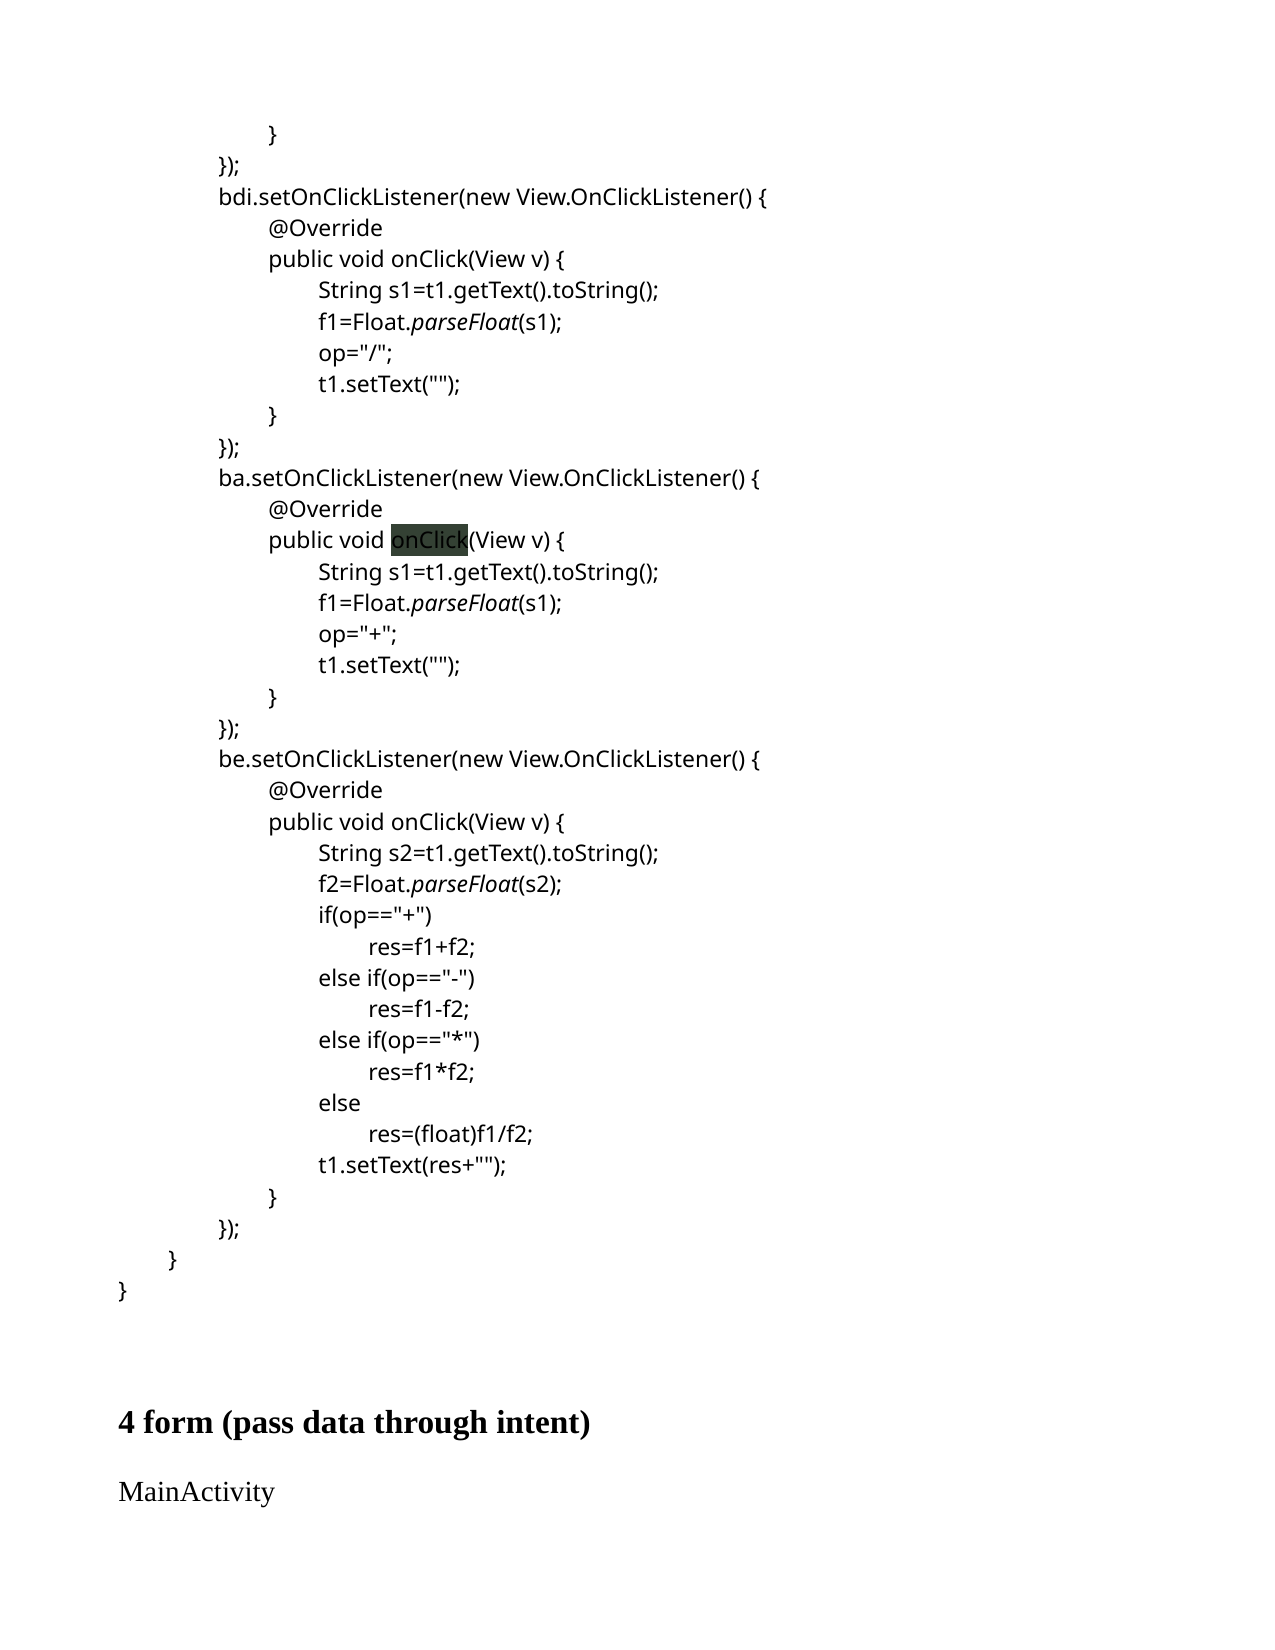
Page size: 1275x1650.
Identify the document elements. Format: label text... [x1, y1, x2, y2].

text }); [118, 431, 1157, 462]
text @Override [118, 212, 1157, 243]
text t1.setText(res+""); [118, 1149, 1157, 1181]
text t1.setText(""); [118, 649, 1157, 681]
text } [118, 1243, 1157, 1274]
text bdi.setOnClickListener(new View.OnClickListener() { [118, 181, 1157, 212]
text String s2=t1.getText().toString(); [118, 837, 1157, 868]
text } [118, 1274, 1157, 1306]
text @Override [118, 774, 1157, 806]
text } [118, 681, 1157, 712]
text res=(float)f1/f2; [118, 1118, 1157, 1149]
text }); [118, 1212, 1157, 1243]
text res=f1*f2; [118, 1056, 1157, 1087]
text String s1=t1.getText().toString(); [118, 556, 1157, 587]
text ba.setOnClickListener(new View.OnClickListener() { [118, 462, 1157, 493]
text else if(op=="*") [118, 1024, 1157, 1056]
text } [118, 399, 1157, 431]
text }); [118, 712, 1157, 743]
text if(op=="+") [118, 899, 1157, 931]
text public void onClick(View v) { [118, 806, 1157, 837]
text op="+"; [118, 618, 1157, 649]
text f1=Float.parseFloat(s1); [118, 587, 1157, 618]
text be.setOnClickListener(new View.OnClickListener() { [118, 743, 1157, 774]
text } [118, 118, 1157, 149]
text String s1=t1.getText().toString(); [118, 274, 1157, 306]
text public void onClick(View v) { [118, 243, 1157, 274]
text else [118, 1087, 1157, 1118]
text else if(op=="-") [118, 962, 1157, 993]
text public void onClick(View v) { [118, 524, 1157, 556]
text op="/"; [118, 337, 1157, 368]
text } [118, 1181, 1157, 1212]
text res=f1-f2; [118, 993, 1157, 1024]
text MainActivity [118, 1474, 1157, 1508]
text 4 form (pass data through intent) [118, 1402, 1157, 1441]
text @Override [118, 493, 1157, 524]
text f1=Float.parseFloat(s1); [118, 306, 1157, 337]
text f2=Float.parseFloat(s2); [118, 868, 1157, 899]
text t1.setText(""); [118, 368, 1157, 399]
text }); [118, 149, 1157, 181]
text res=f1+f2; [118, 931, 1157, 962]
